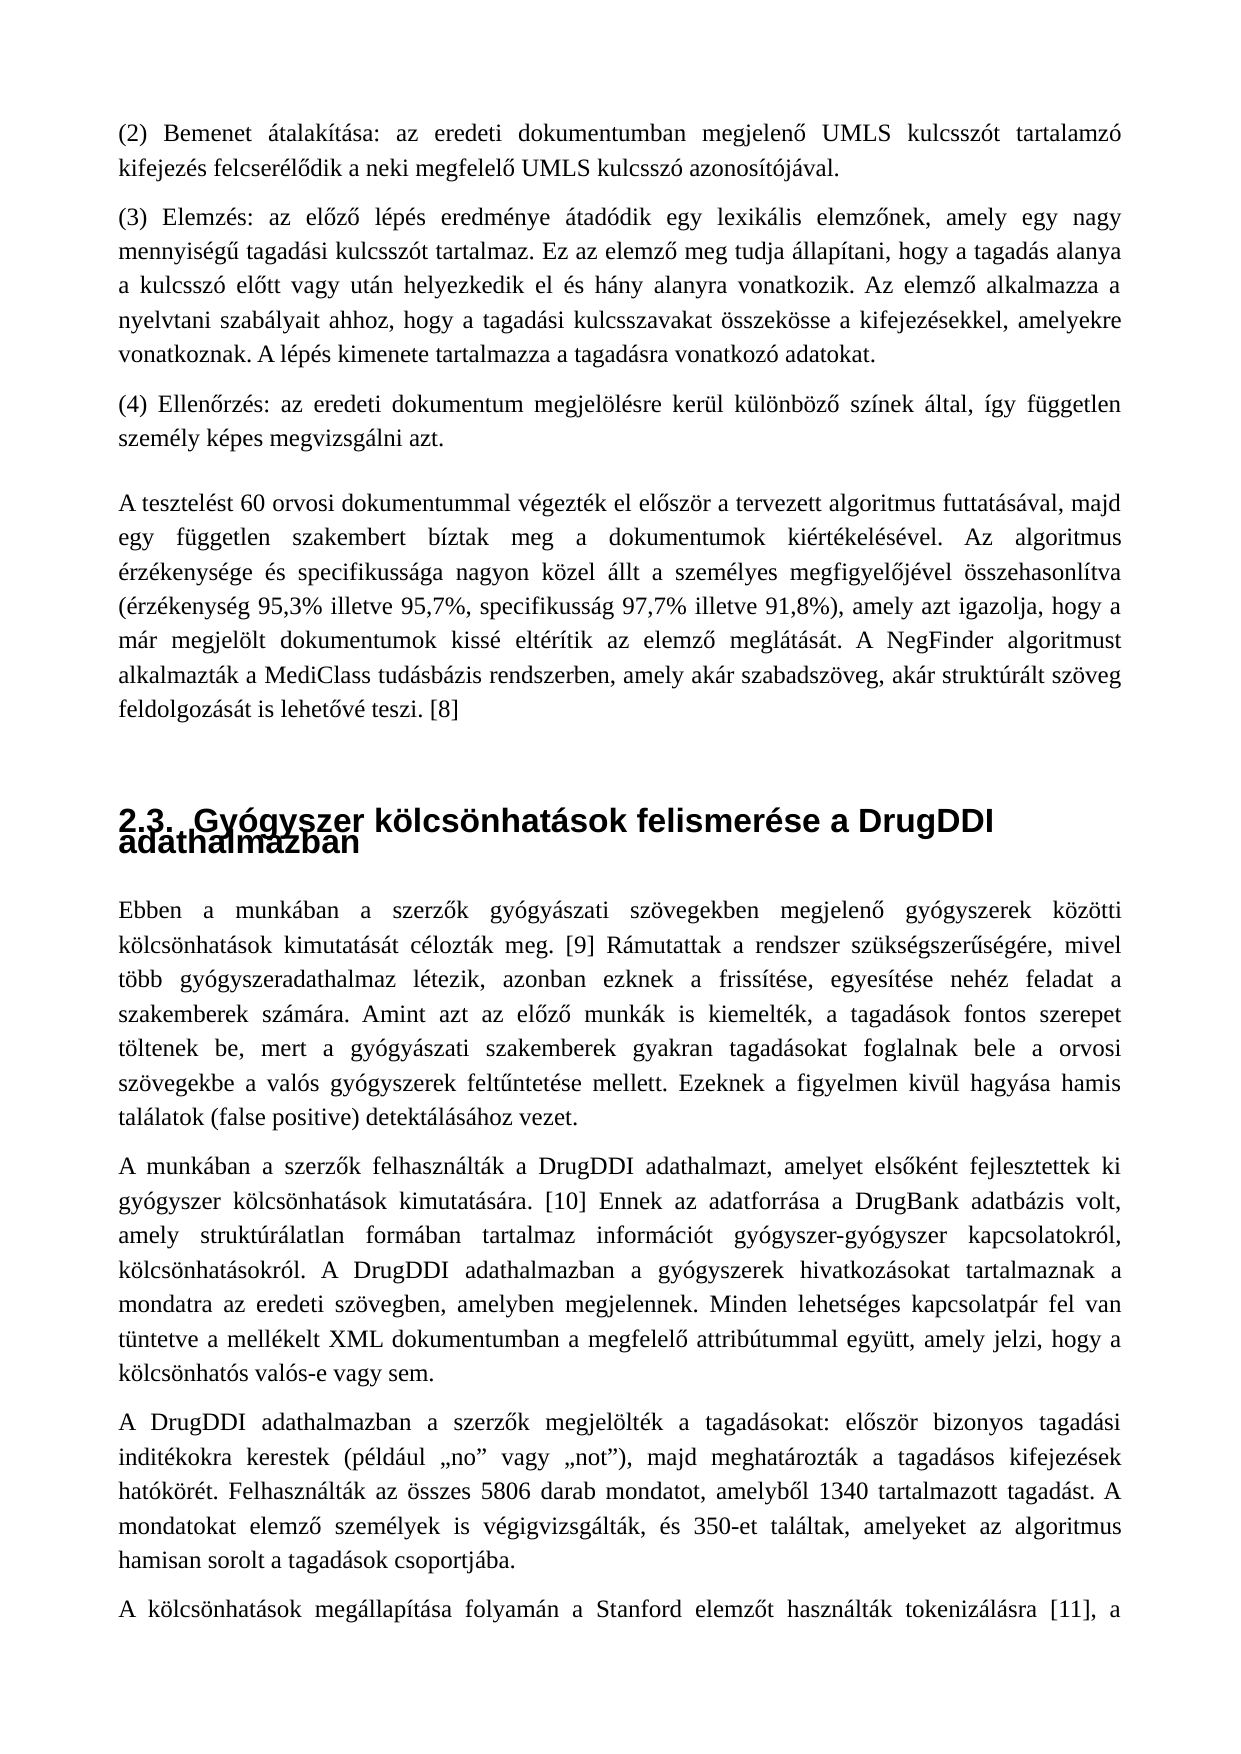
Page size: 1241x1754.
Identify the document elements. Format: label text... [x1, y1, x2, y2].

title A tesztelést 60 orvosi dokumentummal végezték el először a tervezett algoritmus futtatásával, majd egy független szakembert bíztak meg a dokumentumok kiértékelésével. Az algoritmus érzékenysége és specifikussága nagyon közel állt a személyes megfigyelőjével összehasonlítva (érzékenység 95,3% illetve 95,7%, specifikusság 97,7% illetve 91,8%), amely azt igazolja, hogy a már megjelölt dokumentumok kissé eltérítik az elemző meglátását. A NegFinder algoritmust alkalmazták a MediClass tudásbázis rendszerben, amely akár szabadszöveg, akár struktúrált szöveg feldolgozását is lehetővé teszi. [8] [118, 488, 1122, 723]
text A DrugDDI adathalmazban a szerzők megjelölték a tagadásokat: először bizonyos tagadási inditékokra kerestek (például „no” vagy „not”), majd meghatározták a tagadásos kifejezések hatókörét. Felhasználták az összes 5806 darab mondatot, amelyből 1340 tartalmazott tagadást. A mondatokat elemző személyek is végigvizsgálták, és 350-et találtak, amelyeket az algoritmus hamisan sorolt a tagadások csoportjába. [118, 1407, 1122, 1574]
subtitle Gyógyszer kölcsönhatások felismerése a DrugDDI adathalmazban [118, 816, 1122, 858]
text (2) Bemenet átalakítása: az eredeti dokumentumban megjelenő UMLS kulcsszót tartalamzó kifejezés felcserélődik a neki megfelelő UMLS kulcsszó azonosítójával. [118, 118, 1122, 181]
text A munkában a szerzők felhasználták a DrugDDI adathalmazt, amelyet elsőként fejlesztettek ki gyógyszer kölcsönhatások kimutatására. [10] Ennek az adatforrása a DrugBank adatbázis volt, amely struktúrálatlan formában tartalmaz információt gyógyszer-gyógyszer kapcsolatokról, kölcsönhatásokról. A DrugDDI adathalmazban a gyógyszerek hivatkozásokat tartalmaznak a mondatra az eredeti szövegben, amelyben megjelennek. Minden lehetséges kapcsolatpár fel van tüntetve a mellékelt XML dokumentumban a megfelelő attribútummal együtt, amely jelzi, hogy a kölcsönhatós valós-e vagy sem. [118, 1151, 1122, 1387]
text (3) Elemzés: az előző lépés eredménye átadódik egy lexikális elemzőnek, amely egy nagy mennyiségű tagadási kulcsszót tartalmaz. Ez az elemző meg tudja állapítani, hogy a tagadás alanya a kulcsszó előtt vagy után helyezkedik el és hány alanyra vonatkozik. Az elemző alkalmazza a nyelvtani szabályait ahhoz, hogy a tagadási kulcsszavakat összekösse a kifejezésekkel, amelyekre vonatkoznak. A lépés kimenete tartalmazza a tagadásra vonatkozó adatokat. [118, 202, 1122, 368]
text (4) Ellenőrzés: az eredeti dokumentum megjelölésre kerül különböző színek által, így független személy képes megvizsgálni azt. [118, 389, 1122, 452]
text A kölcsönhatások megállapítása folyamán a Stanford elemzőt használták tokenizálásra [11], a [118, 1594, 1122, 1623]
text Ebben a munkában a szerzők gyógyászati szövegekben megjelenő gyógyszerek közötti kölcsönhatások kimutatását célozták meg. [9] Rámutattak a rendszer szükségszerűségére, mivel több gyógyszeradathalmaz létezik, azonban ezknek a frissítése, egyesítése nehéz feladat a szakemberek számára. Amint azt az előző munkák is kiemelték, a tagadások fontos szerepet töltenek be, mert a gyógyászati szakemberek gyakran tagadásokat foglalnak bele a orvosi szövegekbe a valós gyógyszerek feltűntetése mellett. Ezeknek a figyelmen kivül hagyása hamis találatok (false positive) detektálásához vezet. [118, 896, 1122, 1131]
